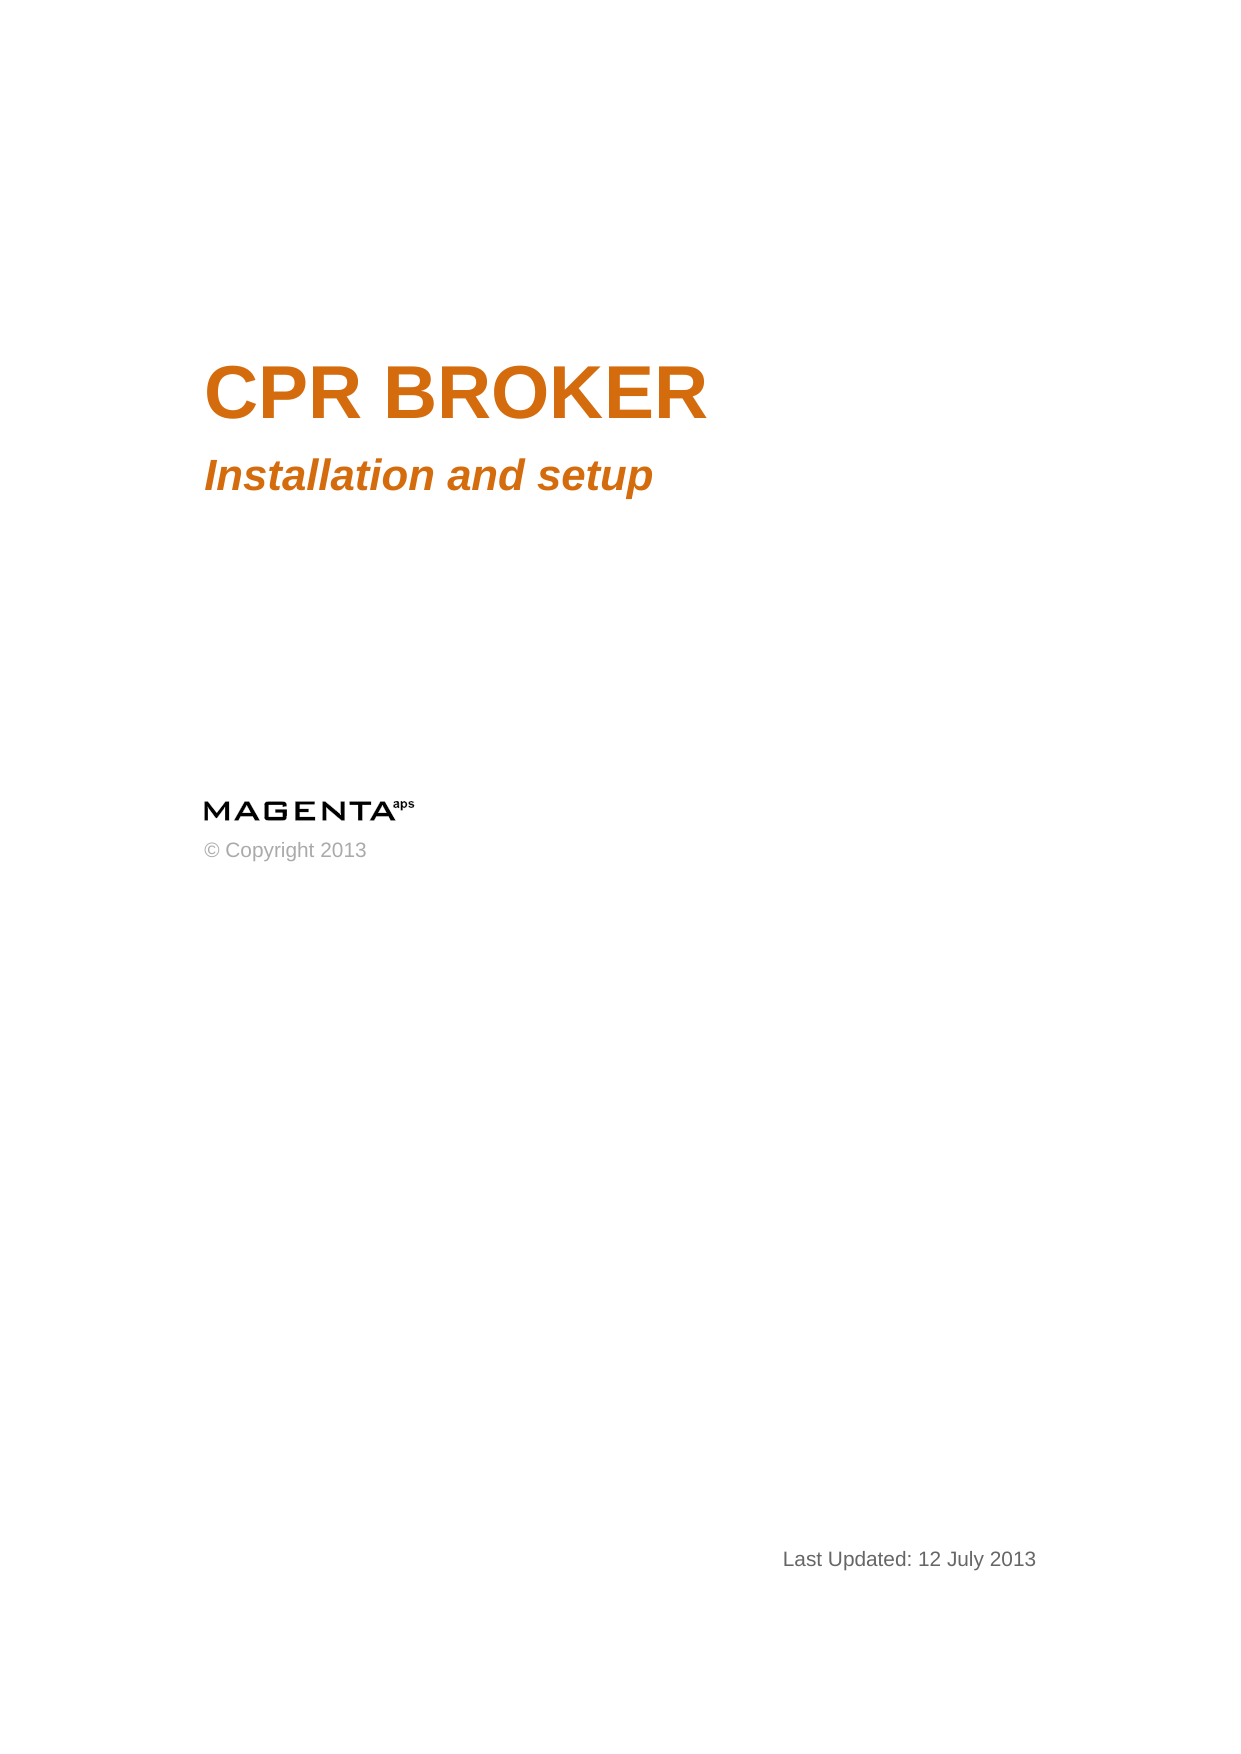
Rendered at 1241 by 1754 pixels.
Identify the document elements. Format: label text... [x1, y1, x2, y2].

text Last Updated: 12 July 2013 [204, 1543, 1036, 1572]
text © Copyright 2013 [204, 837, 1036, 861]
subtitle Installation and setup [204, 449, 1036, 499]
title CPR Broker [204, 348, 1036, 434]
